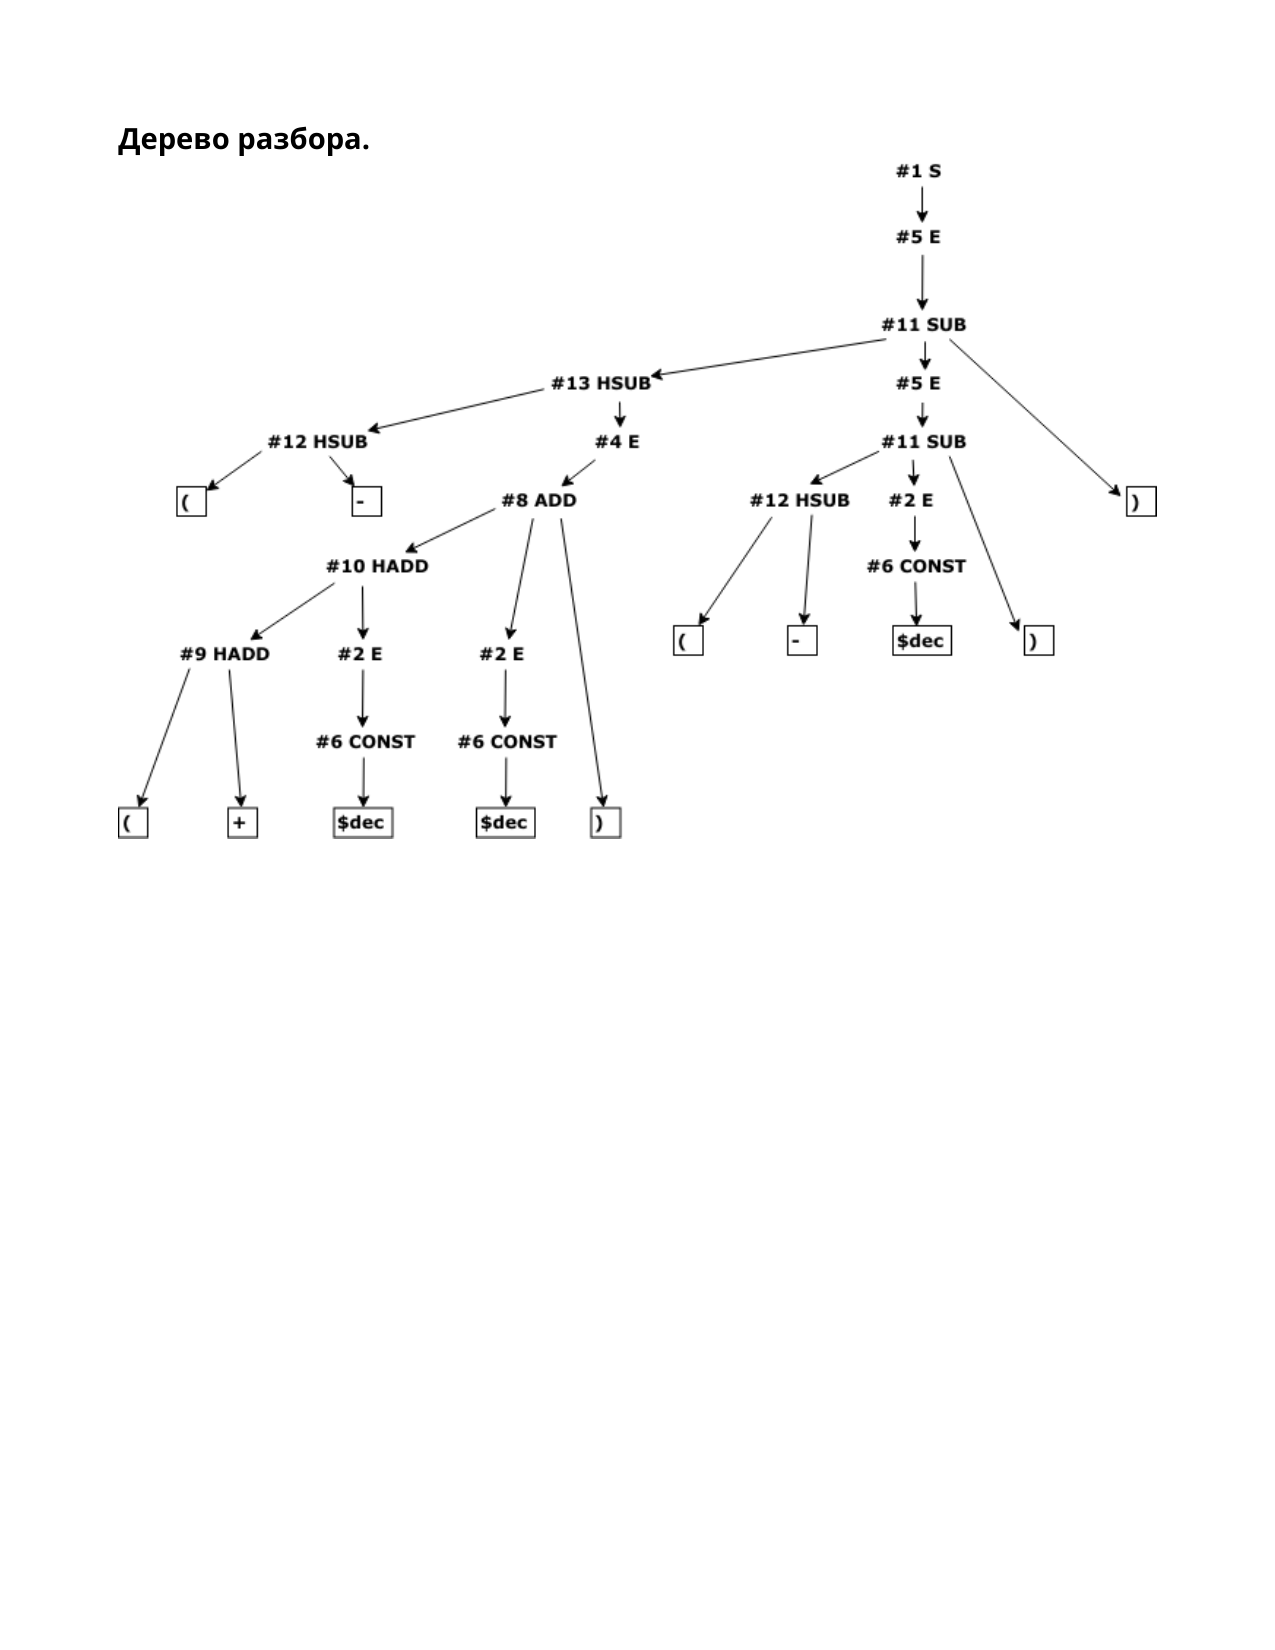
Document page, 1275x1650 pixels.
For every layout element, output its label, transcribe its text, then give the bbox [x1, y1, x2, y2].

text Дерево разбора. [118, 118, 1157, 157]
picture [118, 157, 1157, 839]
